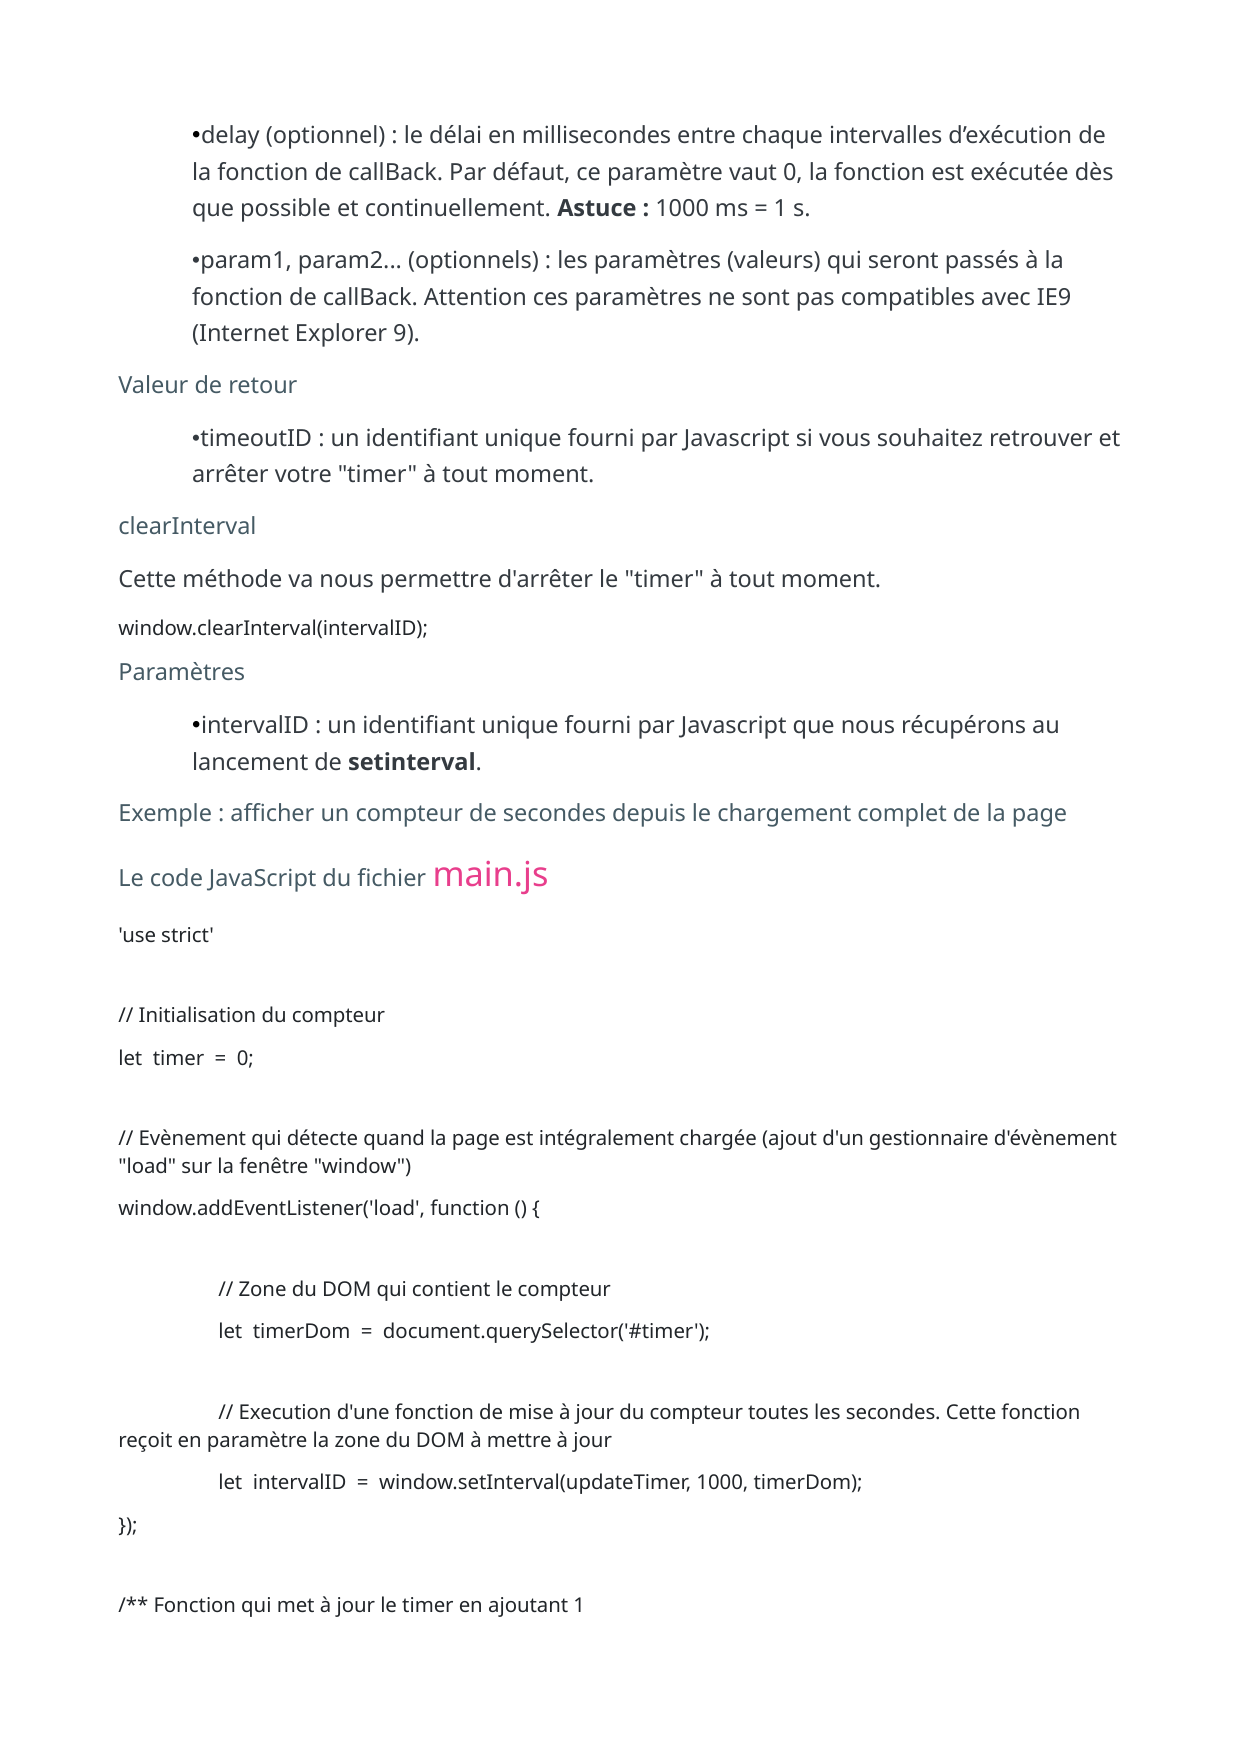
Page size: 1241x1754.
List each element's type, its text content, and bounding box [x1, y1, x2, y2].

text // Evènement qui détecte quand la page est intégralement chargée (ajout d'un gestionnaire d'évènement "load" sur la fenêtre "window") [118, 1124, 1122, 1179]
text // Execution d'une fonction de mise à jour du compteur toutes les secondes. Cette fonction reçoit en paramètre la zone du DOM à mettre à jour [118, 1398, 1122, 1453]
text /** Fonction qui met à jour le timer en ajoutant 1 [118, 1591, 1122, 1619]
text // Zone du DOM qui contient le compteur [118, 1274, 1122, 1302]
subtitle Le code JavaScript du fichier main.js [118, 849, 1122, 896]
list timeoutID : un identifiant unique fourni par Javascript si vous souhaitez retrouver et arrêter votre "timer" à tout moment. [118, 421, 1122, 489]
text let timer = 0; [118, 1043, 1122, 1071]
text }); [118, 1511, 1122, 1538]
text window.clearInterval(intervalID); [118, 613, 1122, 641]
text window.addEventListener('load', function () { [118, 1194, 1122, 1221]
list delay (optionnel) : le délai en millisecondes entre chaque intervalles d’exécution de la fonction de callBack. Par défaut, ce paramètre vaut 0, la fonction est exécutée dès que possible et continuellement. Astuce : 1000 ms = 1 s. [118, 118, 1122, 224]
subtitle Exemple : afficher un compteur de secondes depuis le chargement complet de la page [118, 797, 1122, 828]
list intervalID : un identifiant unique fourni par Javascript que nous récupérons au lancement de setinterval. [118, 708, 1122, 777]
text Cette méthode va nous permettre d'arrêter le "timer" à tout moment. [118, 562, 1122, 594]
subtitle clearInterval [118, 509, 1122, 541]
list param1, param2... (optionnels) : les paramètres (valeurs) qui seront passés à la fonction de callBack. Attention ces paramètres ne sont pas compatibles avec IE9 (Internet Explorer 9). [118, 243, 1122, 348]
text // Initialisation du compteur [118, 1001, 1122, 1028]
subtitle Valeur de retour [118, 368, 1122, 400]
text let timerDom = document.querySelector('#timer'); [118, 1317, 1122, 1345]
text 'use strict' [118, 920, 1122, 948]
subtitle Paramètres [118, 656, 1122, 687]
text let intervalID = window.setInterval(updateTimer, 1000, timerDom); [118, 1468, 1122, 1496]
